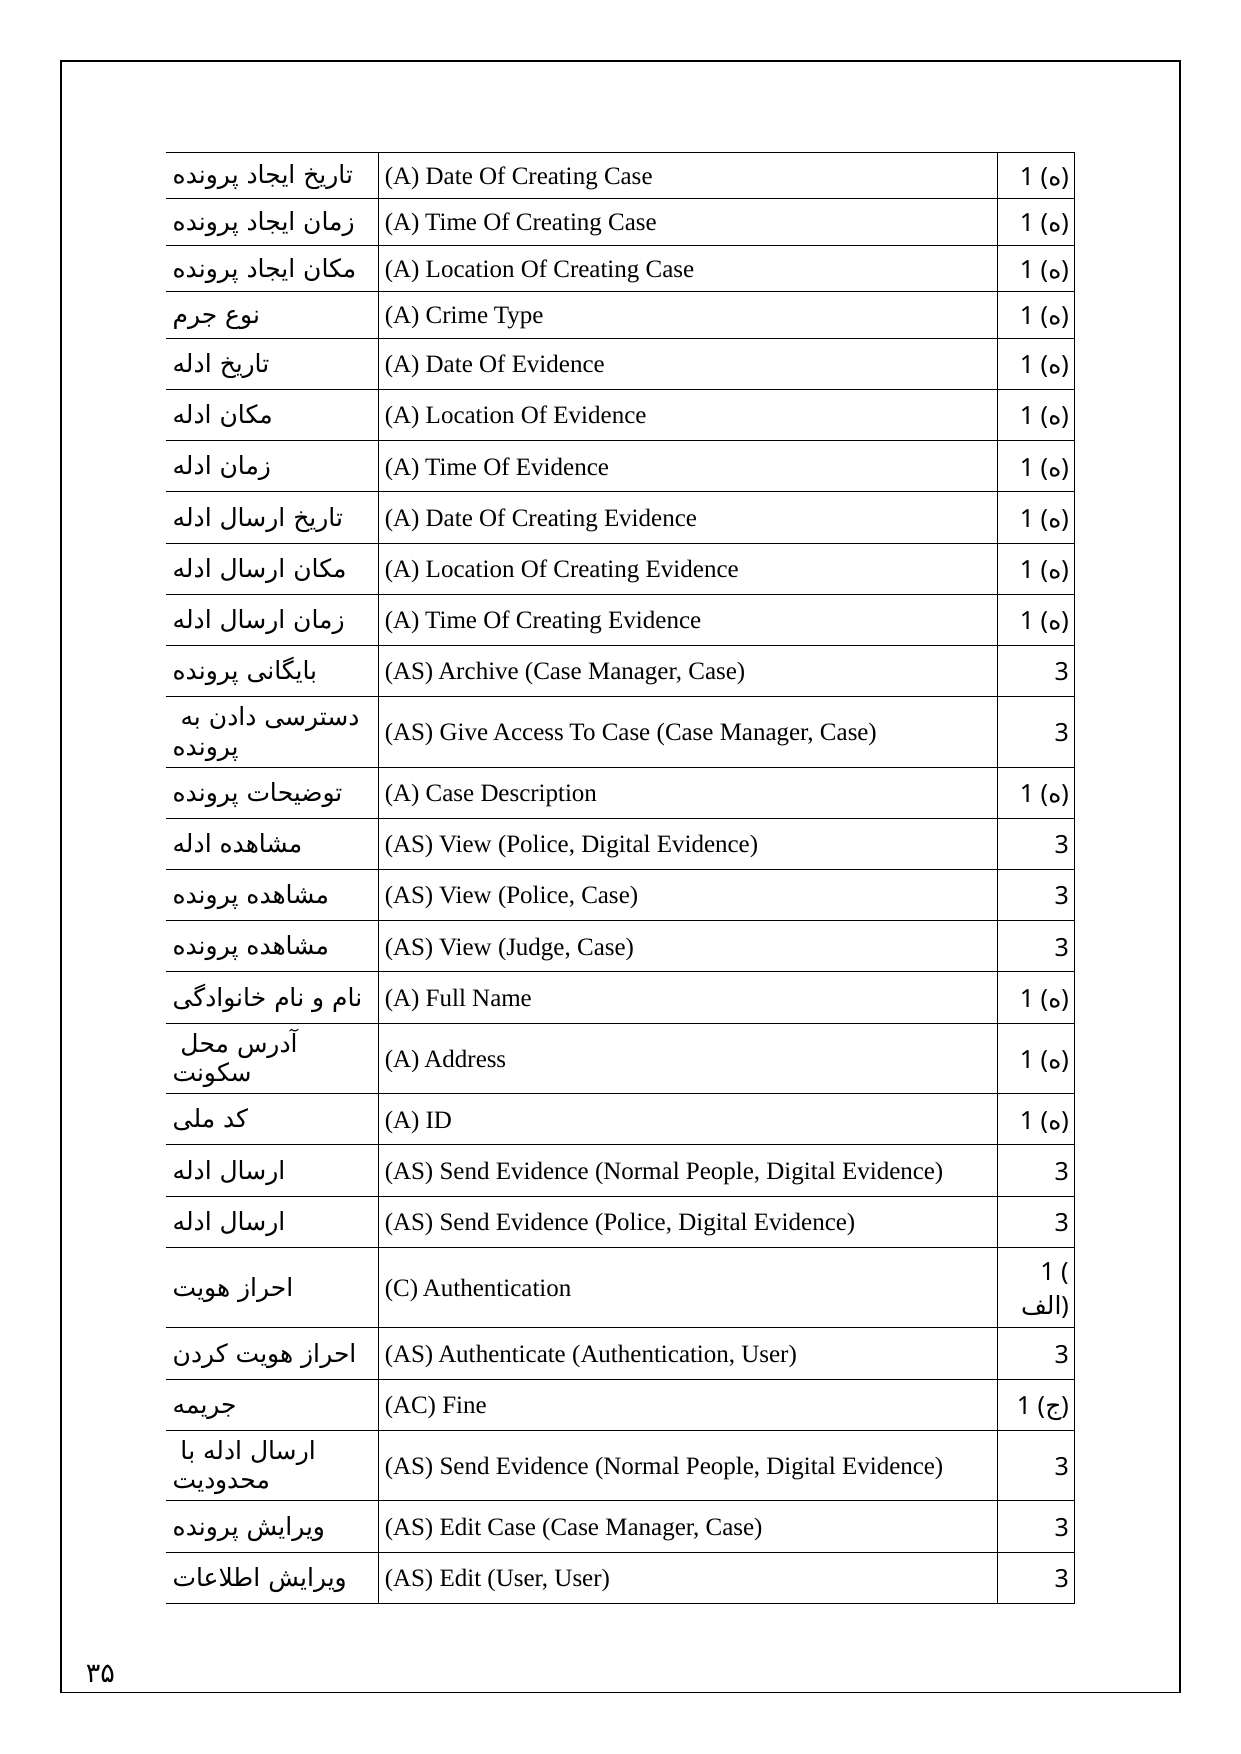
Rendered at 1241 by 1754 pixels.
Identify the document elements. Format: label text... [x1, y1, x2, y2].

table_cell 3 [998, 1431, 1074, 1500]
table_cell (A) Full Name [379, 972, 997, 1022]
table_cell 1 (ه) [998, 339, 1074, 389]
table_cell 1 (ه) [998, 199, 1074, 245]
table_cell 1 (ه) [998, 492, 1074, 542]
table_cell 3 [998, 697, 1074, 767]
table_cell مکان ایجاد پرونده [166, 246, 378, 291]
table_cell مشاهده پرونده [166, 870, 378, 920]
table_cell 1 (ج) [998, 1380, 1074, 1429]
table_cell تاریخ ارسال ادله [166, 492, 378, 542]
table_cell (C) Authentication [379, 1248, 997, 1327]
table_cell (AS) Authenticate (Authentication, User) [379, 1328, 997, 1378]
table_cell مشاهده پرونده [166, 921, 378, 971]
table_cell 1 (ه) [998, 390, 1074, 440]
table_cell (AS) Send Evidence (Police, Digital Evidence) [379, 1197, 997, 1247]
table_cell بایگانی پرونده [166, 646, 378, 696]
table_cell (AS) Edit Case (Case Manager, Case) [379, 1501, 997, 1552]
table_cell 1 (ه) [998, 246, 1074, 291]
table_cell (A) Location Of Creating Evidence [379, 544, 997, 593]
table_cell (A) ID [379, 1094, 997, 1144]
table_cell (A) Location Of Creating Case [379, 246, 997, 291]
table_cell (A) Address [379, 1024, 997, 1093]
table_cell ارسال ادله با محدودیت [166, 1431, 378, 1500]
table_cell (AC) Fine [379, 1380, 997, 1429]
table_cell 3 [998, 870, 1074, 920]
table_cell 3 [998, 646, 1074, 696]
table_cell مکان ارسال ادله [166, 544, 378, 593]
table_cell (A) Date Of Creating Evidence [379, 492, 997, 542]
table_cell 3 [998, 1501, 1074, 1552]
table_cell 1 (ه) [998, 1024, 1074, 1093]
table_cell مشاهده ادله [166, 819, 378, 869]
table_cell 1 (ه) [998, 768, 1074, 818]
table_cell 3 [998, 1328, 1074, 1378]
table_cell 3 [998, 1145, 1074, 1196]
table_cell (AS) Archive (Case Manager, Case) [379, 646, 997, 696]
table_cell (A) Location Of Evidence [379, 390, 997, 440]
table_cell نام و نام خانوادگی [166, 972, 378, 1022]
table_cell احراز هویت کردن [166, 1328, 378, 1378]
table_cell (AS) Send Evidence (Normal People, Digital Evidence) [379, 1431, 997, 1500]
table_cell دسترسی دادن به پرونده [166, 697, 378, 767]
table_cell ارسال ادله [166, 1145, 378, 1196]
table_cell ویرایش اطلاعات [166, 1553, 378, 1603]
table_cell (AS) Edit (User, User) [379, 1553, 997, 1603]
table_cell (A) Date Of Creating Case [379, 153, 997, 198]
table_cell (A) Time Of Evidence [379, 441, 997, 491]
table_cell 3 [998, 1553, 1074, 1603]
table_cell 1 (ه) [998, 972, 1074, 1022]
table_cell (A) Time Of Creating Evidence [379, 595, 997, 645]
table_cell 3 [998, 1197, 1074, 1247]
table_cell زمان ادله [166, 441, 378, 491]
table_cell جریمه [166, 1380, 378, 1429]
table_cell 3 [998, 921, 1074, 971]
table_cell 1 (ه) [998, 1094, 1074, 1144]
table_cell تاریخ ادله [166, 339, 378, 389]
table_cell 3 [998, 819, 1074, 869]
table_cell (A) Crime Type [379, 292, 997, 338]
table_cell 1 (الف) [998, 1248, 1074, 1327]
table_cell 1 (ه) [998, 544, 1074, 593]
table_cell تاریخ ایجاد پرونده [166, 153, 378, 198]
table_cell 1 (ه) [998, 595, 1074, 645]
table_cell (AS) Send Evidence (Normal People, Digital Evidence) [379, 1145, 997, 1196]
table_cell زمان ایجاد پرونده [166, 199, 378, 245]
table_cell (A) Date Of Evidence [379, 339, 997, 389]
table_cell (A) Case Description [379, 768, 997, 818]
table_cell آدرس محل سکونت [166, 1024, 378, 1093]
table_cell نوع جرم [166, 292, 378, 338]
table_cell توضیحات پرونده [166, 768, 378, 818]
table_cell (AS) Give Access To Case (Case Manager, Case) [379, 697, 997, 767]
table_cell ویرایش پرونده [166, 1501, 378, 1552]
table_cell مکان ادله [166, 390, 378, 440]
table_cell (A) Time Of Creating Case [379, 199, 997, 245]
table_cell 1 (ه) [998, 441, 1074, 491]
table_cell زمان ارسال ادله [166, 595, 378, 645]
table_cell 1 (ه) [998, 292, 1074, 338]
table_cell ارسال ادله [166, 1197, 378, 1247]
table_cell (AS) View (Police, Case) [379, 870, 997, 920]
table_cell احراز هویت [166, 1248, 378, 1327]
table_cell کد ملی [166, 1094, 378, 1144]
table_cell (AS) View (Police, Digital Evidence) [379, 819, 997, 869]
table_cell (AS) View (Judge, Case) [379, 921, 997, 971]
table_cell 1 (ه) [998, 153, 1074, 198]
